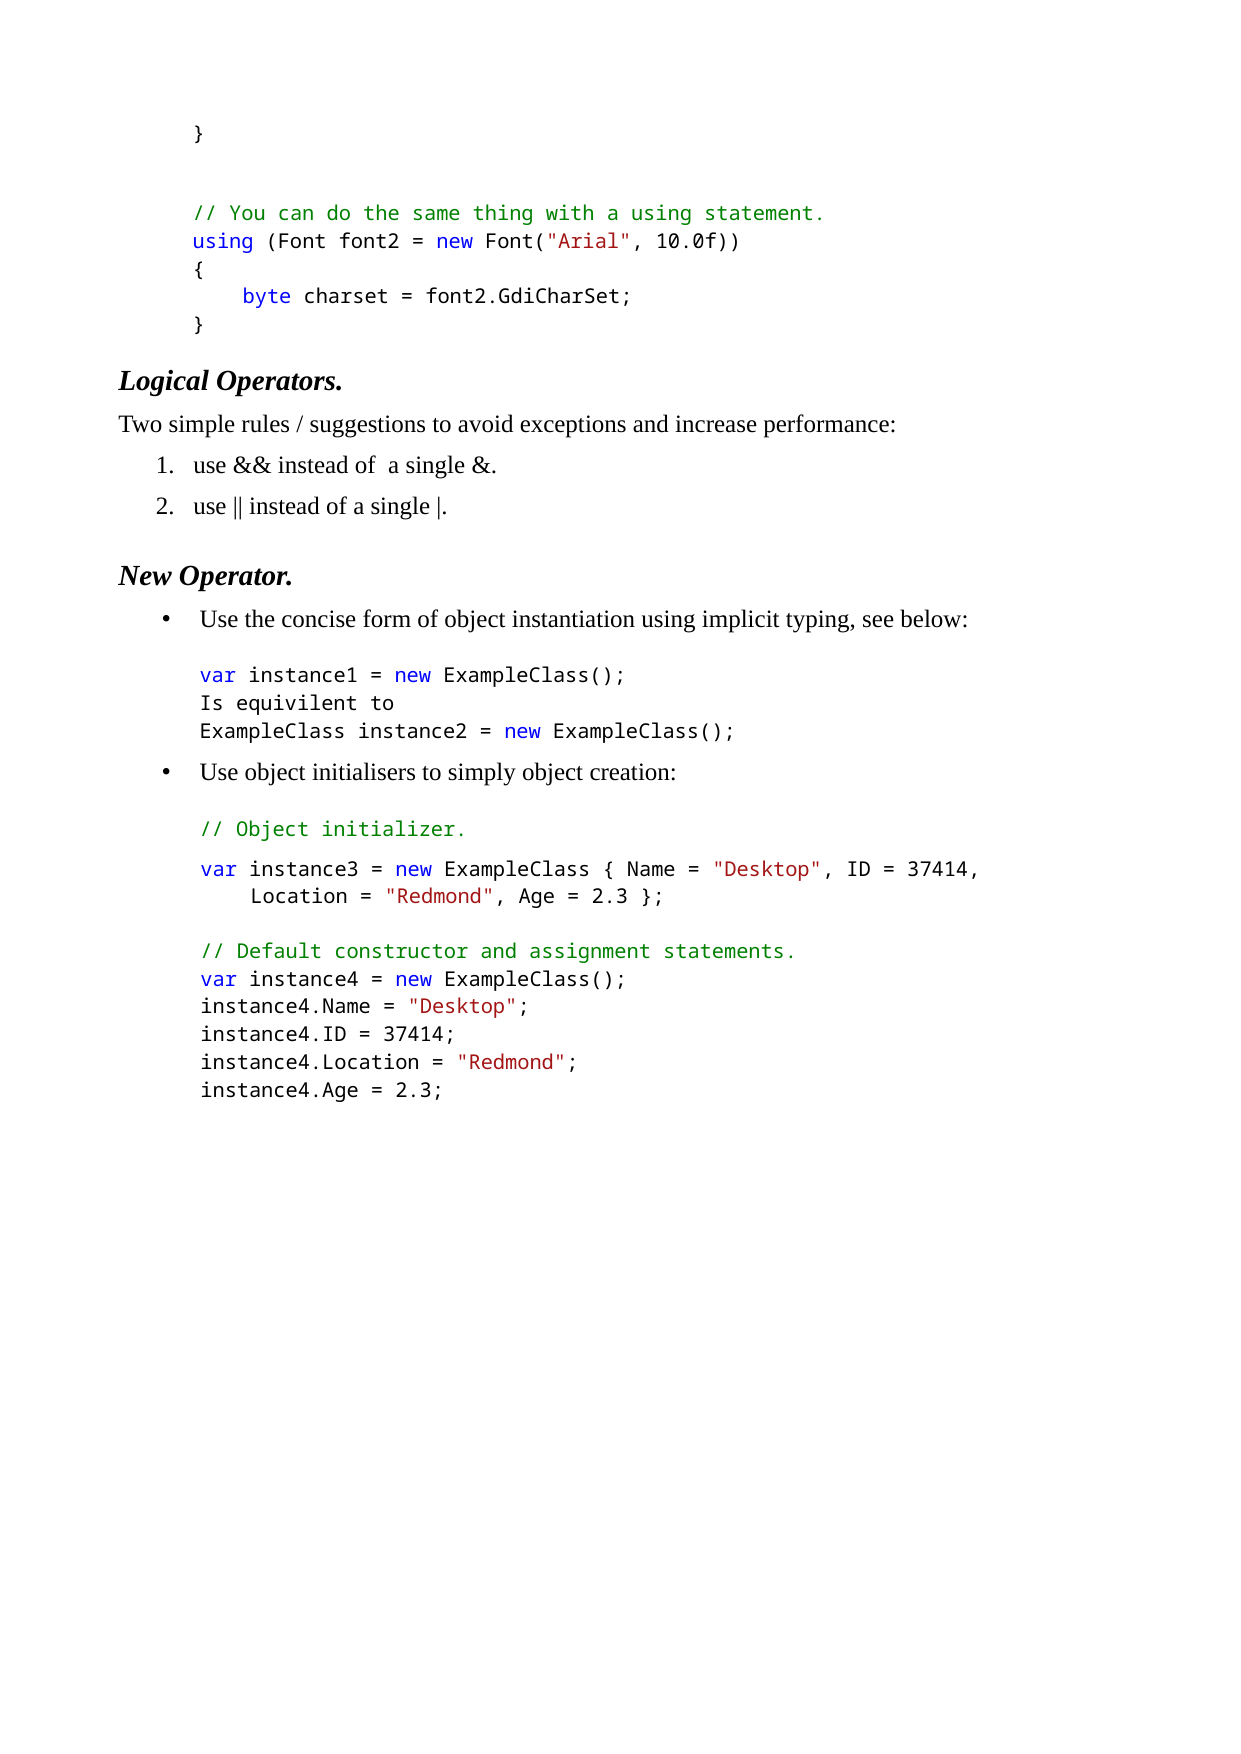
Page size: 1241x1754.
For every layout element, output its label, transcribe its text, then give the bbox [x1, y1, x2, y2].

text Location = "Redmond", Age = 2.3 }; [200, 882, 1122, 910]
list Use the concise form of object instantiation using implicit typing, see below: var instance1 = new ExampleClass(); Is equivilent to ExampleClass instance2 = new ExampleClass(); [162, 604, 1122, 744]
text } [192, 118, 1122, 146]
list Use object initialisers to simply object creation: // Object initializer. [162, 757, 1122, 842]
text Two simple rules / suggestions to avoid exceptions and increase performance: [118, 409, 1122, 438]
text instance4.Location = "Redmond"; [200, 1048, 1122, 1075]
text var instance3 = new ExampleClass { Name = "Desktop", ID = 37414, [200, 854, 1122, 882]
text { [192, 254, 1122, 282]
subtitle Logical Operators. [118, 363, 1122, 396]
text var instance4 = new ExampleClass(); [200, 964, 1122, 992]
text byte charset = font2.GdiCharSet; [192, 282, 1122, 310]
text instance4.Name = "Desktop"; [200, 992, 1122, 1020]
text // You can do the same thing with a using statement. [192, 199, 1122, 227]
text // Default constructor and assignment statements. [200, 937, 1122, 964]
text } [192, 310, 1122, 338]
subtitle New Operator. [118, 558, 1122, 591]
list use || instead of a single |. [156, 491, 1122, 520]
text using (Font font2 = new Font("Arial", 10.0f)) [192, 227, 1122, 254]
text instance4.ID = 37414; [200, 1020, 1122, 1048]
list use && instead of a single &. [156, 450, 1122, 479]
text instance4.Age = 2.3; [200, 1075, 1122, 1103]
